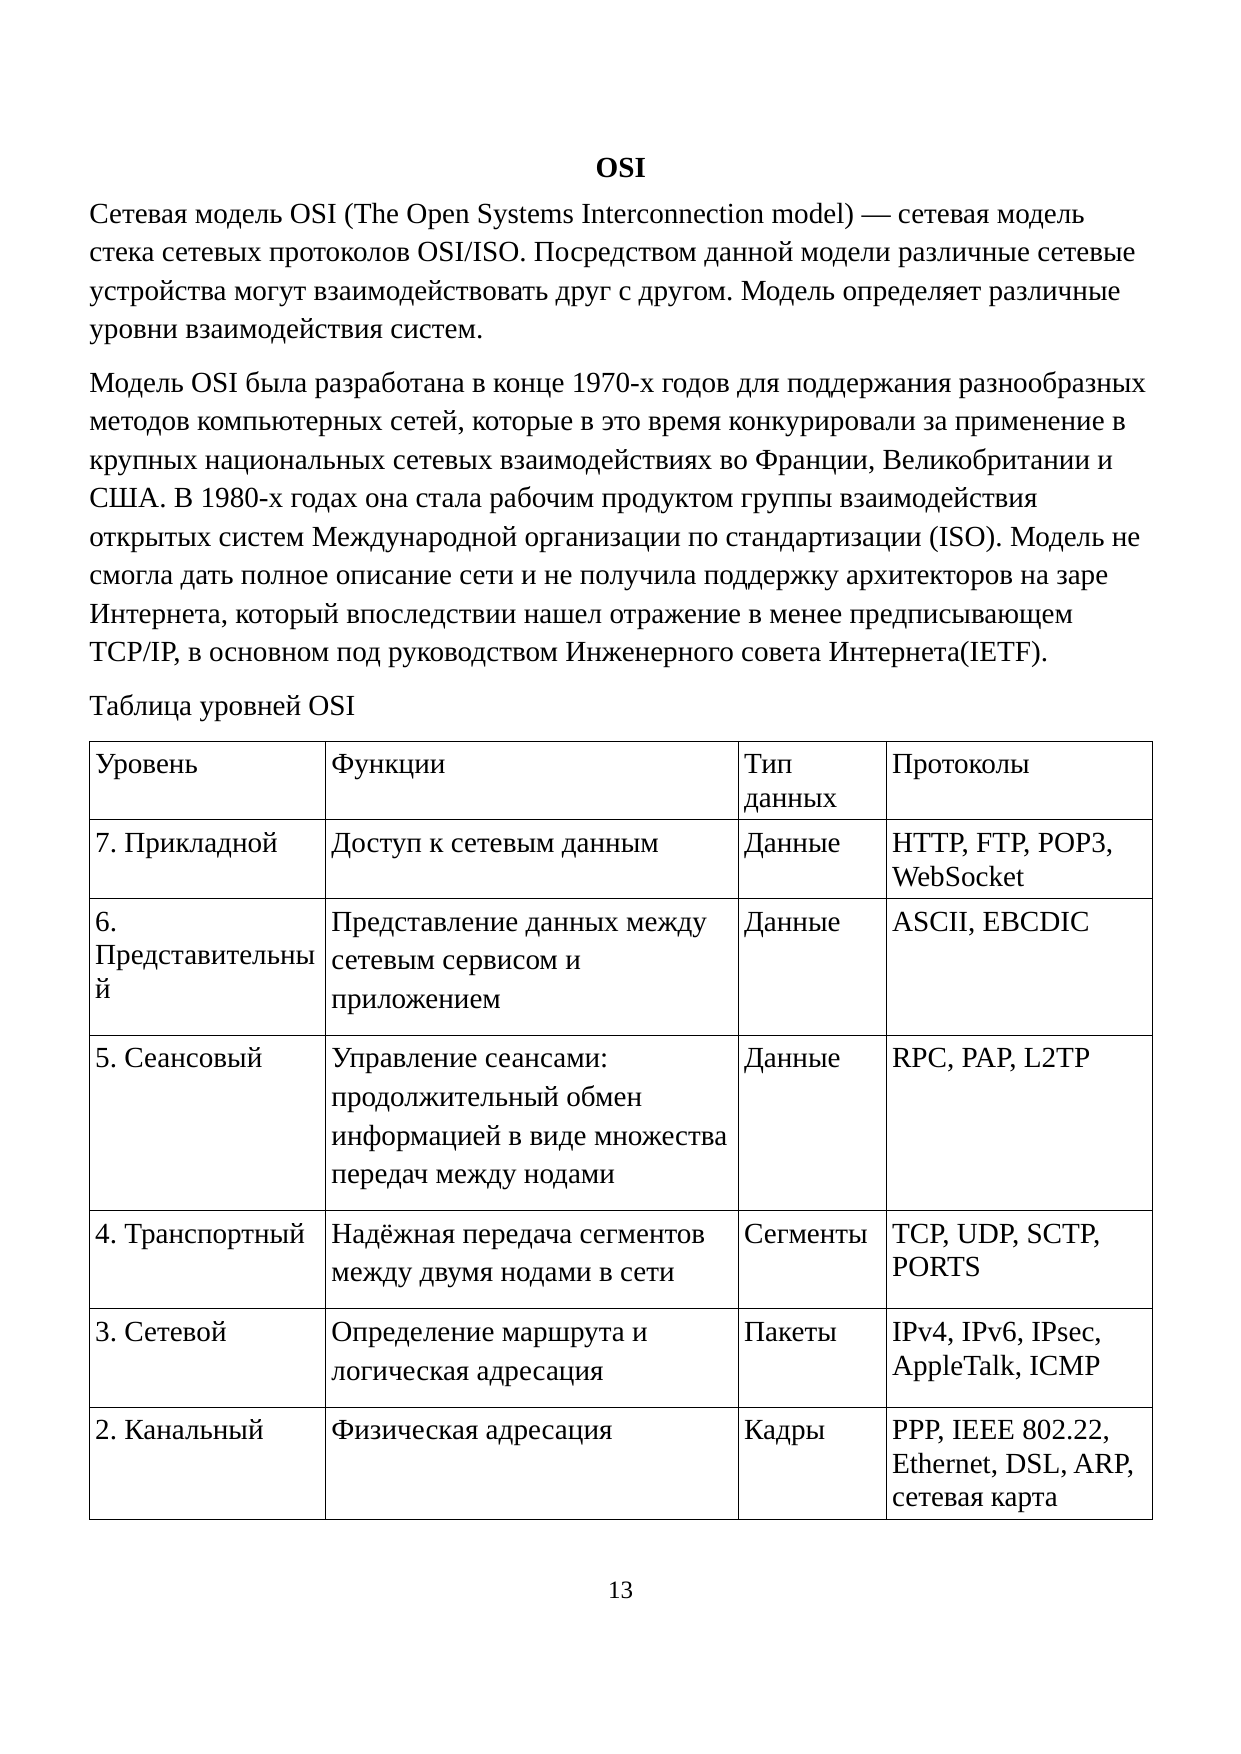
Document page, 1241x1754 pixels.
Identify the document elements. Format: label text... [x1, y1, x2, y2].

table_cell Данные [739, 899, 886, 1035]
table_cell 2. Канальный [90, 1408, 325, 1519]
table_cell RPC, PAP, L2TP [887, 1036, 1152, 1210]
table_header Уровень [90, 742, 325, 819]
table_cell 5. Сеансовый [90, 1036, 325, 1210]
table_cell 3. Сетевой [90, 1309, 325, 1407]
subtitle OSI [89, 150, 1152, 183]
table_cell Надёжная передача сегментов между двумя нодами в сети [326, 1211, 738, 1308]
table_cell Сегменты [739, 1211, 886, 1308]
table_header Функции [326, 742, 738, 819]
table_cell Физическая адресация [326, 1408, 738, 1519]
table_cell Данные [739, 820, 886, 898]
table_cell ASCII, EBCDIC [887, 899, 1152, 1035]
table_cell PPP, IEEE 802.22, Ethernet, DSL, ARP, сетевая карта [887, 1408, 1152, 1519]
table_cell Определение маршрута и логическая адресация [326, 1309, 738, 1407]
table_cell 6. Представительный [90, 899, 325, 1035]
text Модель OSI была разработана в конце 1970-х годов для поддержания разнообразных методов компьютерных сетей, которые в это время конкурировали за применение в крупных национальных сетевых взаимодействиях во Франции, Великобритании и США. В 1980-х годах она стала рабочим продуктом группы взаимодействия открытых систем Международной организации по стандартизации (ISO). Модель не смогла дать полное описание сети и не получила поддержку архитекторов на заре Интернета, который впоследствии нашел отражение в менее предписывающем TCP/IP, в основном под руководством Инженерного совета Интернета(IETF). [89, 365, 1152, 668]
text Сетевая модель OSI (The Open Systems Interconnection model) — сетевая модель стека сетевых протоколов OSI/ISO. Посредством данной модели различные сетевые устройства могут взаимодействовать друг с другом. Модель определяет различные уровни взаимодействия систем. [89, 196, 1152, 345]
text Таблица уровней OSI [89, 688, 1152, 721]
table_header Тип данных [739, 742, 886, 819]
table_cell HTTP, FTP, POP3, WebSocket [887, 820, 1152, 898]
table_cell Управление сеансами: продолжительный обмен информацией в виде множества передач между нодами [326, 1036, 738, 1210]
table_cell Представление данных между сетевым сервисом и приложением [326, 899, 738, 1035]
table_cell 7. Прикладной [90, 820, 325, 898]
table_cell Пакеты [739, 1309, 886, 1407]
table_header Протоколы [887, 742, 1152, 819]
table_cell Кадры [739, 1408, 886, 1519]
table_cell IPv4, IPv6, IPsec, AppleTalk, ICMP [887, 1309, 1152, 1407]
table_cell 4. Транспортный [90, 1211, 325, 1308]
table_cell TCP, UDP, SCTP, PORTS [887, 1211, 1152, 1308]
table_cell Доступ к сетевым данным [326, 820, 738, 898]
table_cell Данные [739, 1036, 886, 1210]
